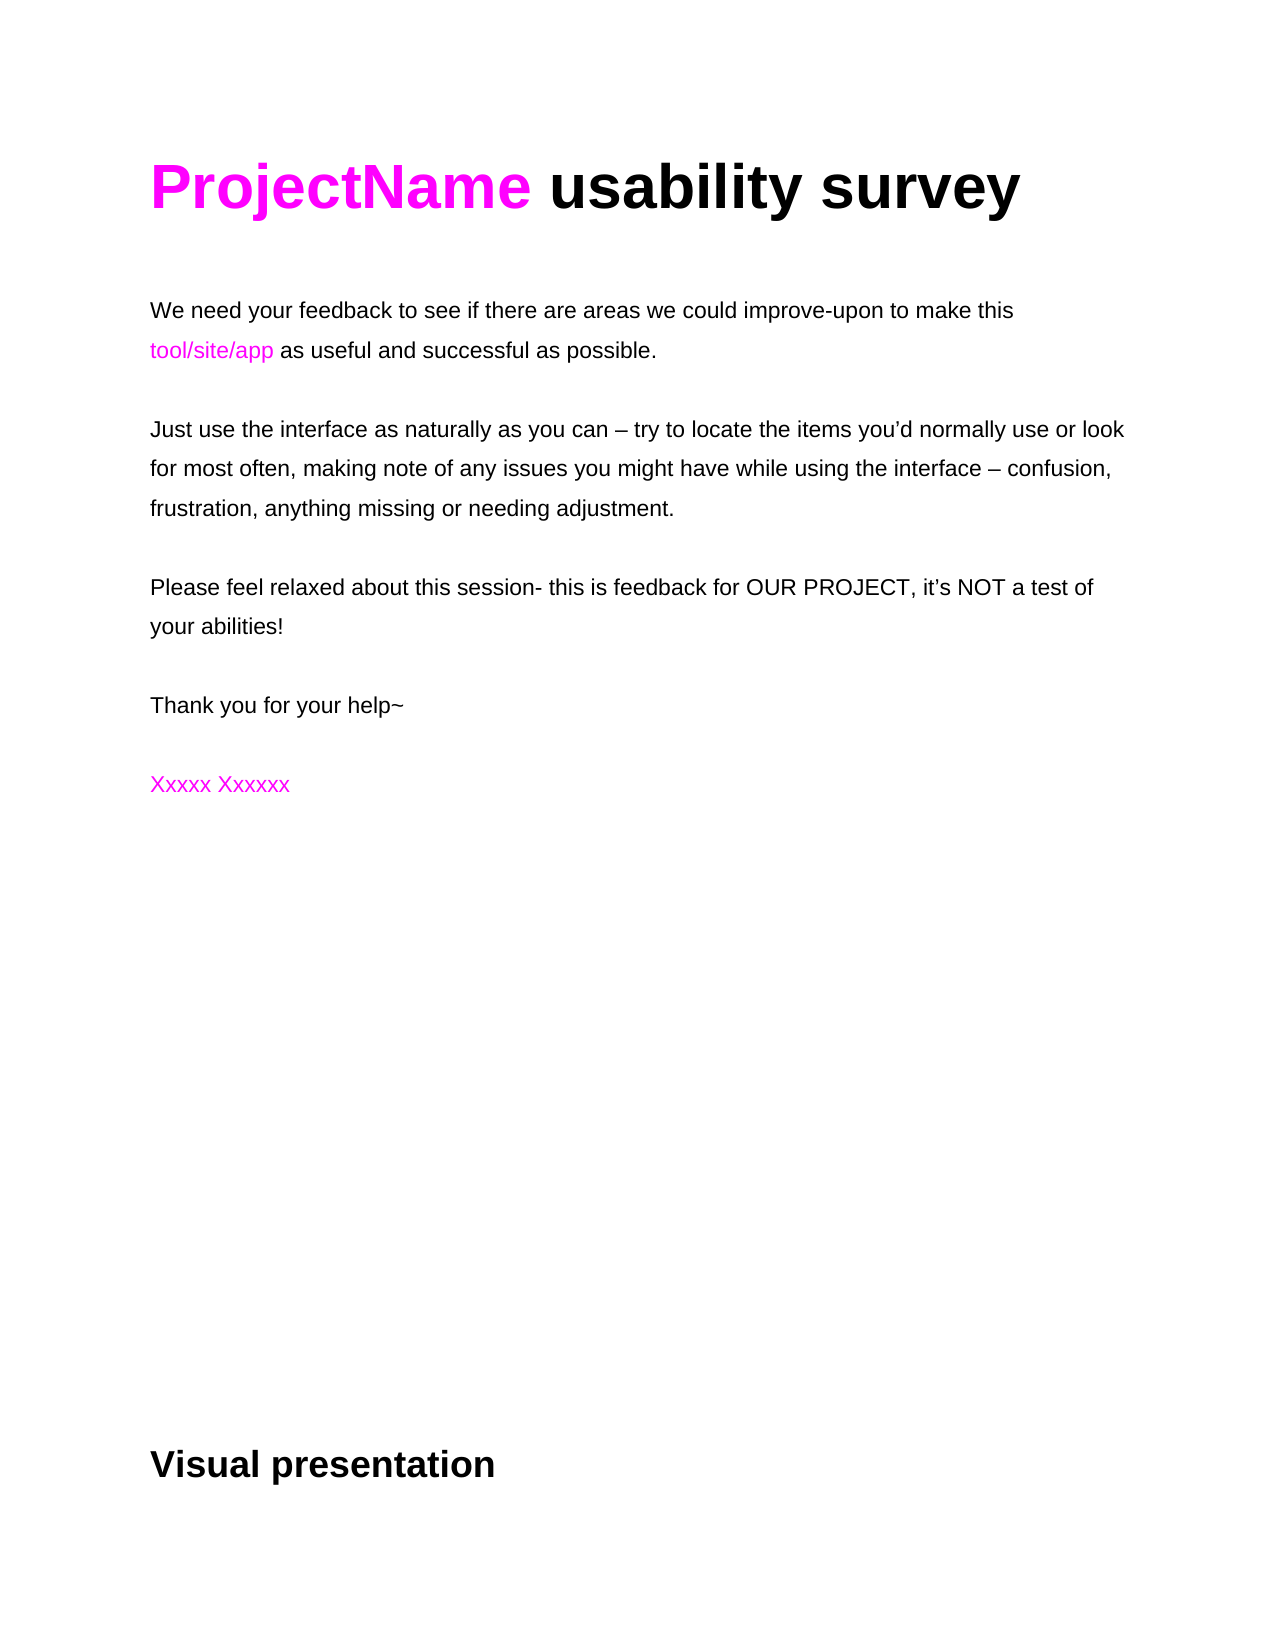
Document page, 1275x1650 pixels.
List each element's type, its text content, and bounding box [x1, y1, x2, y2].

text Xxxxx Xxxxxx [150, 771, 1125, 797]
text Please feel relaxed about this session- this is feedback for OUR PROJECT, it’s NOT a test of your abilities! [150, 574, 1125, 639]
text Thank you for your help~ [150, 692, 1125, 718]
text Visual presentation [150, 1442, 1125, 1485]
text ProjectName usability survey [150, 150, 1125, 222]
text We need your feedback to see if there are areas we could improve-upon to make this tool/site/app as useful and successful as possible. [150, 297, 1125, 363]
text Just use the interface as naturally as you can – try to locate the items you’d normally use or look for most often, making note of any issues you might have while using the interface – confusion, frustration, anything missing or needing adjustment. [150, 416, 1125, 521]
